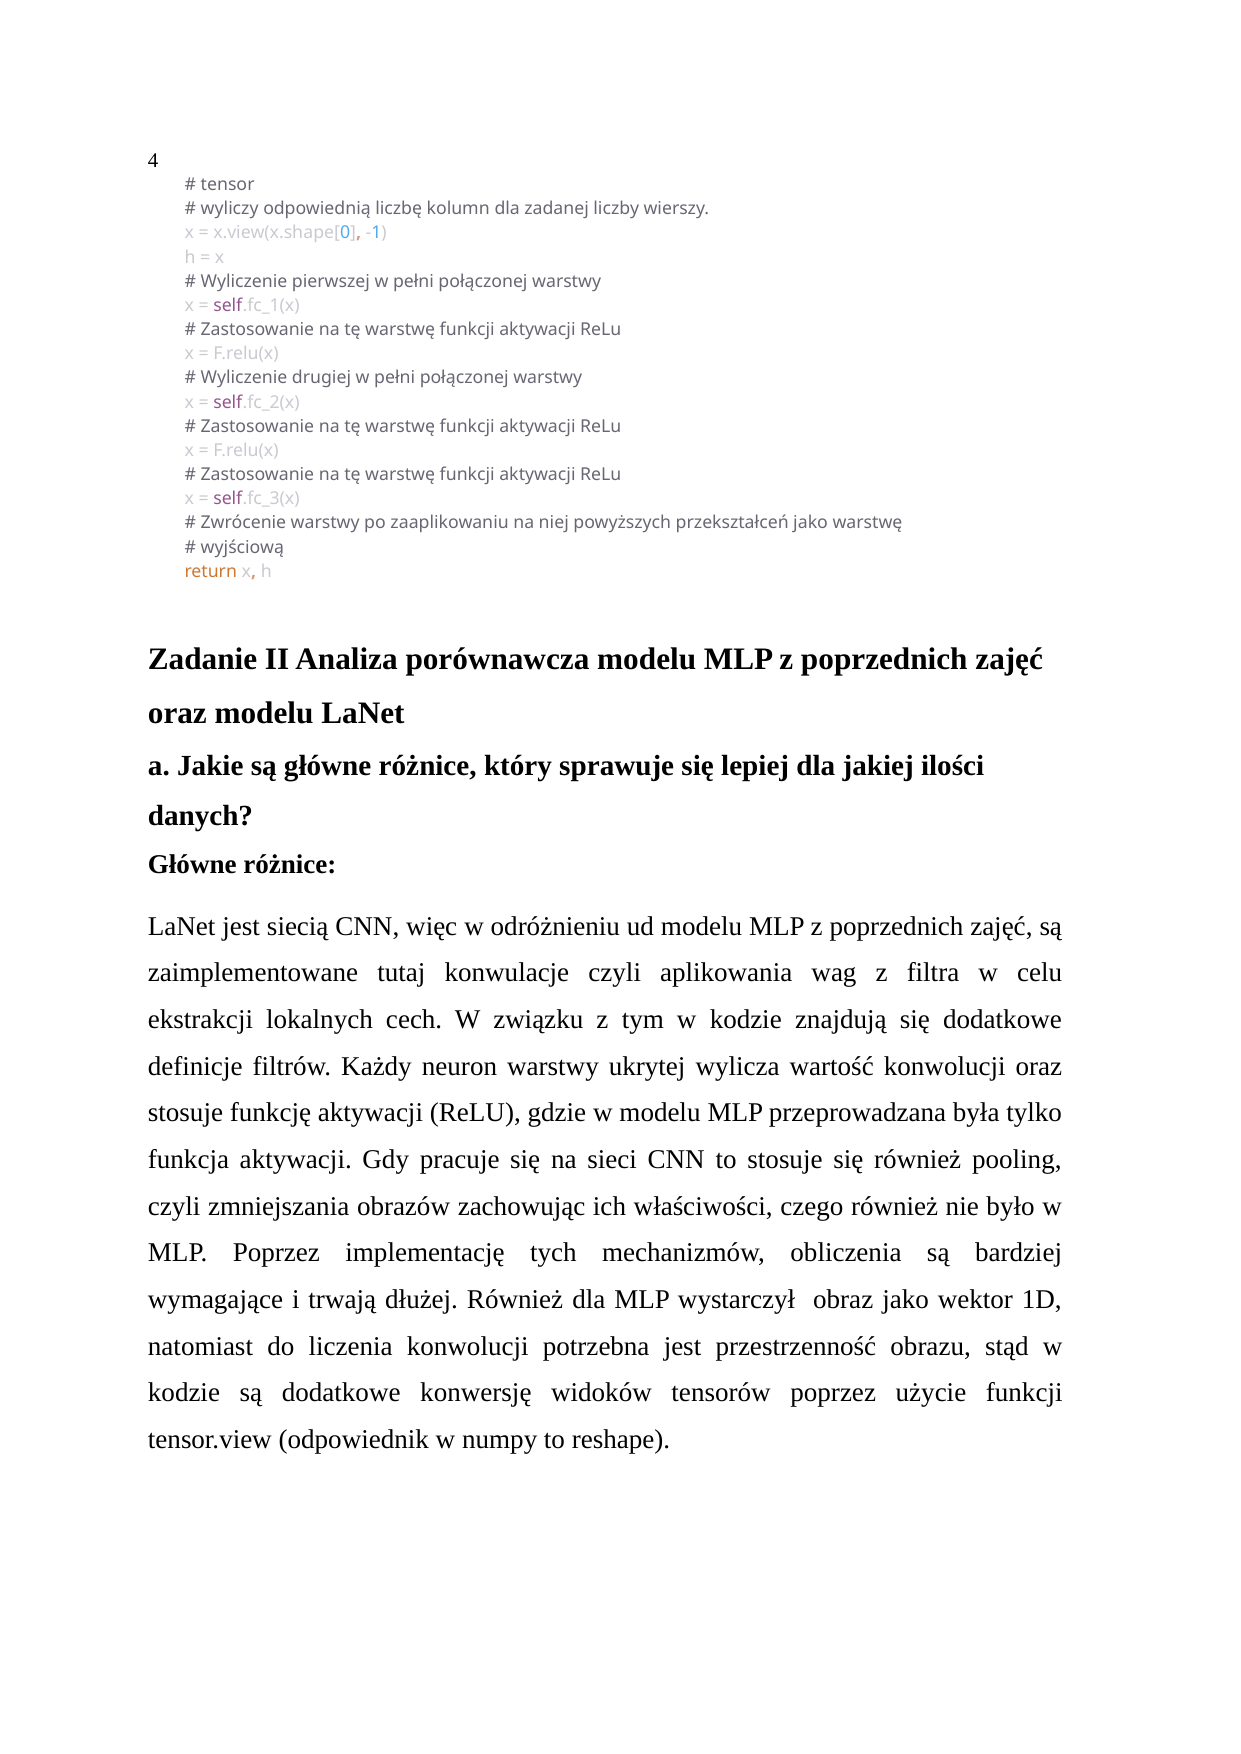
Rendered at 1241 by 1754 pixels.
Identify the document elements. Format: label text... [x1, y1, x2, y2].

title Zadanie II Analiza porównawcza modelu MLP z poprzednich zajęć oraz modelu LaNet [148, 640, 1063, 730]
list LaNet jest siecią CNN, więc w odróżnieniu ud modelu MLP z poprzednich zajęć, są zaimplementowane tutaj konwulacje czyli aplikowania wag z filtra w celu ekstrakcji lokalnych cech. W związku z tym w kodzie znajdują się dodatkowe definicje filtrów. Każdy neuron warstwy ukrytej wylicza wartość konwolucji oraz stosuje funkcję aktywacji (ReLU), gdzie w modelu MLP przeprowadzana była tylko funkcja aktywacji. Gdy pracuje się na sieci CNN to stosuje się również pooling, czyli zmniejszania obrazów zachowując ich właściwości, czego również nie było w MLP. Poprzez implementację tych mechanizmów, obliczenia są bardziej wymagające i trwają dłużej. Również dla MLP wystarczył obraz jako wektor 1D, natomiast do liczenia konwolucji potrzebna jest przestrzenność obrazu, stąd w kodzie są dodatkowe konwersję widoków tensorów poprzez użycie funkcji tensor.view (odpowiednik w numpy to reshape). [148, 909, 1063, 1454]
text Główne różnice: [148, 848, 1063, 879]
text # wyjściową return x, h [148, 534, 1063, 611]
subtitle a. Jakie są główne różnice, który sprawuje się lepiej dla jakiej ilości danych? [148, 748, 1063, 832]
text # tensor # wyliczy odpowiednią liczbę kolumn dla zadanej liczby wierszy. x = x.view(x.shape[0], -1) h = x # Wyliczenie pierwszej w pełni połączonej warstwy x = self.fc_1(x) # Zastosowanie na tę warstwę funkcji aktywacji ReLu x = F.relu(x) # Wyliczenie drugiej w pełni połączonej warstwy x = self.fc_2(x) # Zastosowanie na tę warstwę funkcji aktywacji ReLu x = F.relu(x) # Zastosowanie na tę warstwę funkcji aktywacji ReLu x = self.fc_3(x) # Zwrócenie warstwy po zaaplikowaniu na niej powyższych przekształceń jako warstwę [148, 172, 1063, 534]
